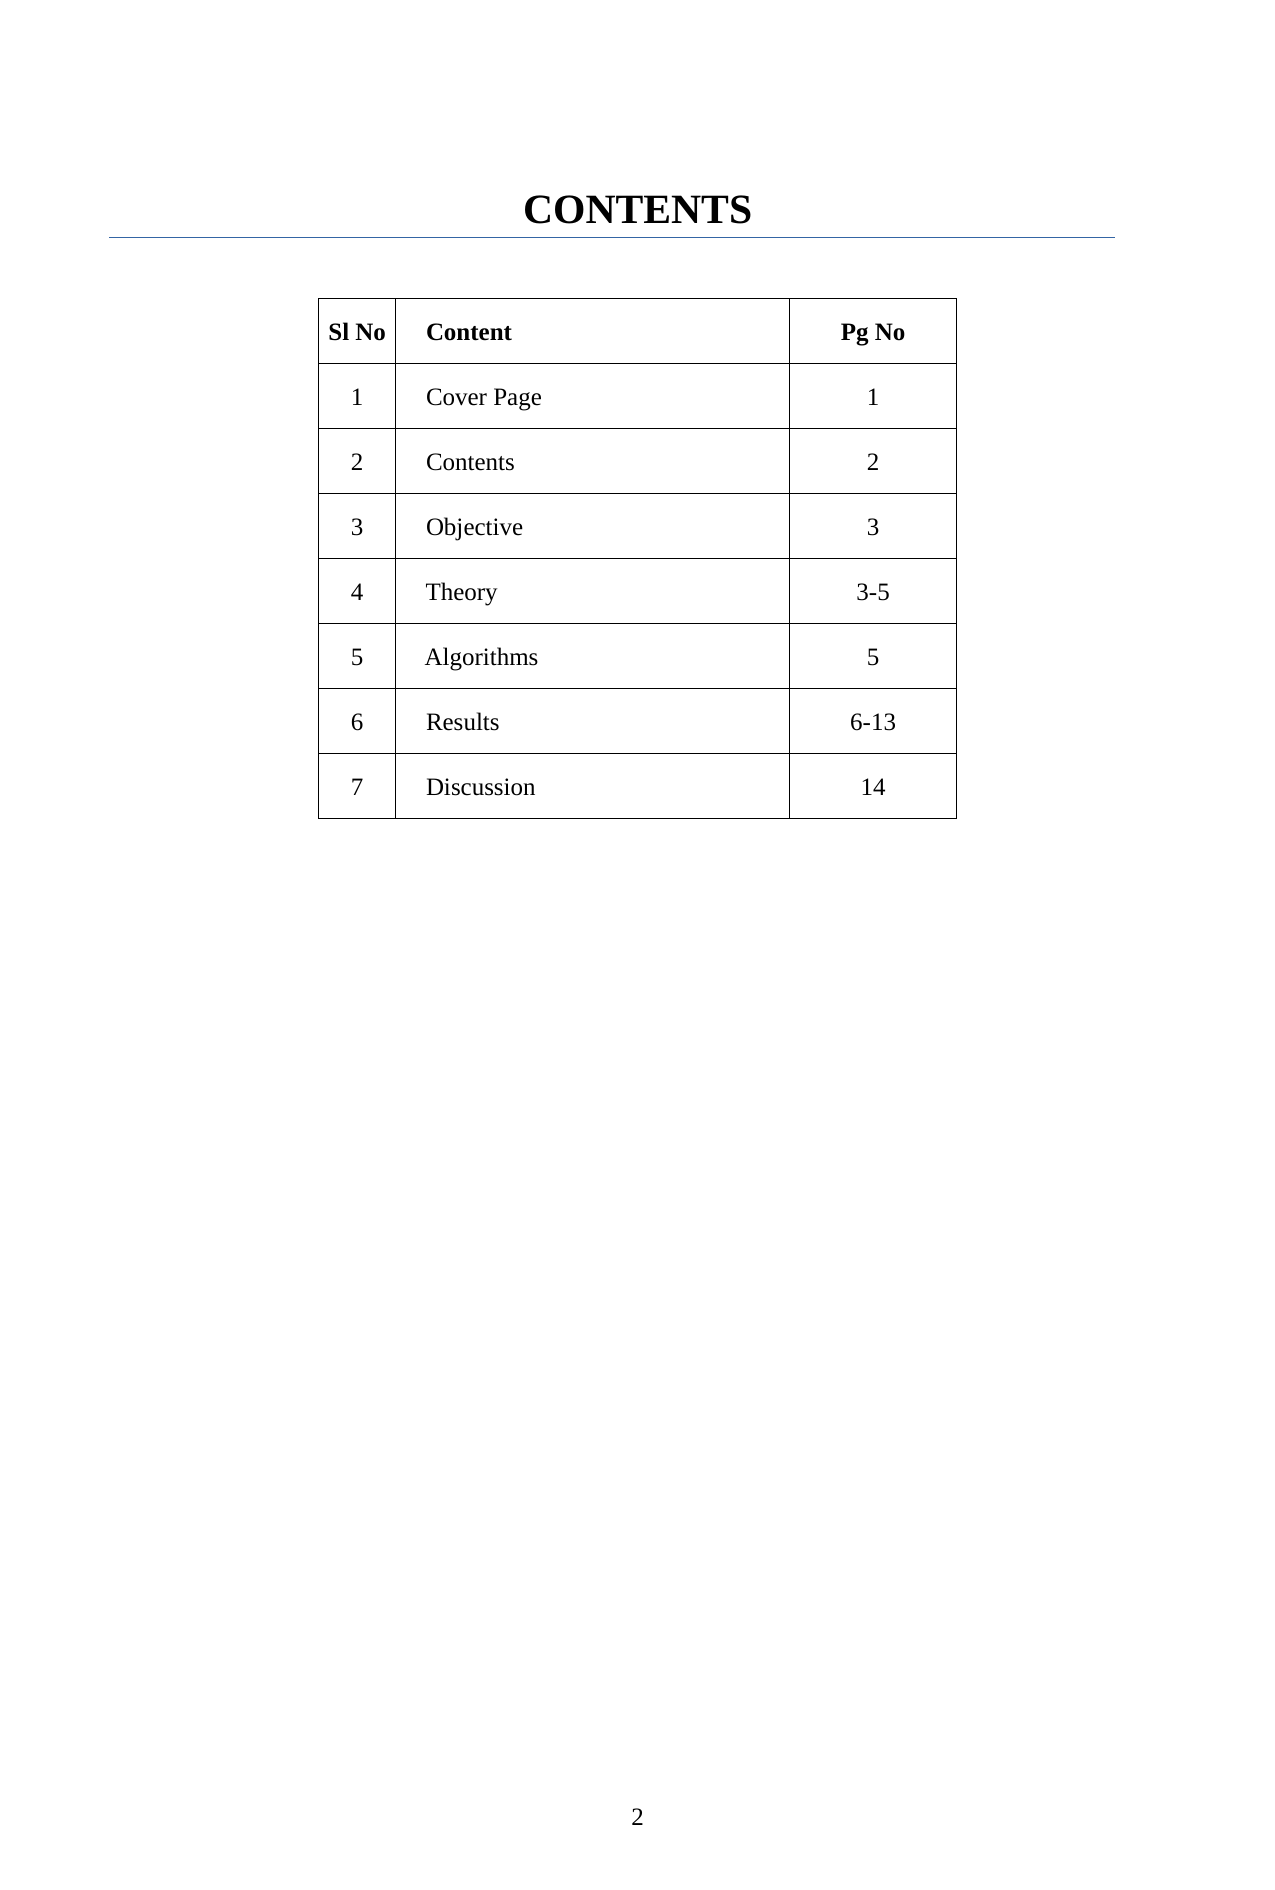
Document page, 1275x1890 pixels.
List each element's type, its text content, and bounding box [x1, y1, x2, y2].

table_cell 14 [790, 754, 956, 818]
table_cell 2 [790, 429, 956, 493]
table_cell 5 [319, 624, 395, 688]
table_cell 2 [319, 429, 395, 493]
table_cell 1 [319, 364, 395, 428]
table_cell Theory [396, 559, 789, 623]
table_cell Results [396, 689, 789, 753]
text CONTENTS [118, 184, 1157, 232]
table_header Sl No [319, 299, 395, 363]
table_header Pg No [790, 299, 956, 363]
table_cell 1 [790, 364, 956, 428]
table_cell Contents [396, 429, 789, 493]
table_cell Objective [396, 494, 789, 558]
table_cell 5 [790, 624, 956, 688]
table_cell Cover Page [396, 364, 789, 428]
table_cell 7 [319, 754, 395, 818]
table_cell 3 [319, 494, 395, 558]
table_cell 6-13 [790, 689, 956, 753]
table_cell 6 [319, 689, 395, 753]
table_cell 4 [319, 559, 395, 623]
table_header Content [396, 299, 789, 363]
table_cell Algorithms [396, 624, 789, 688]
table_cell 3-5 [790, 559, 956, 623]
table_cell 3 [790, 494, 956, 558]
table_cell Discussion [396, 754, 789, 818]
